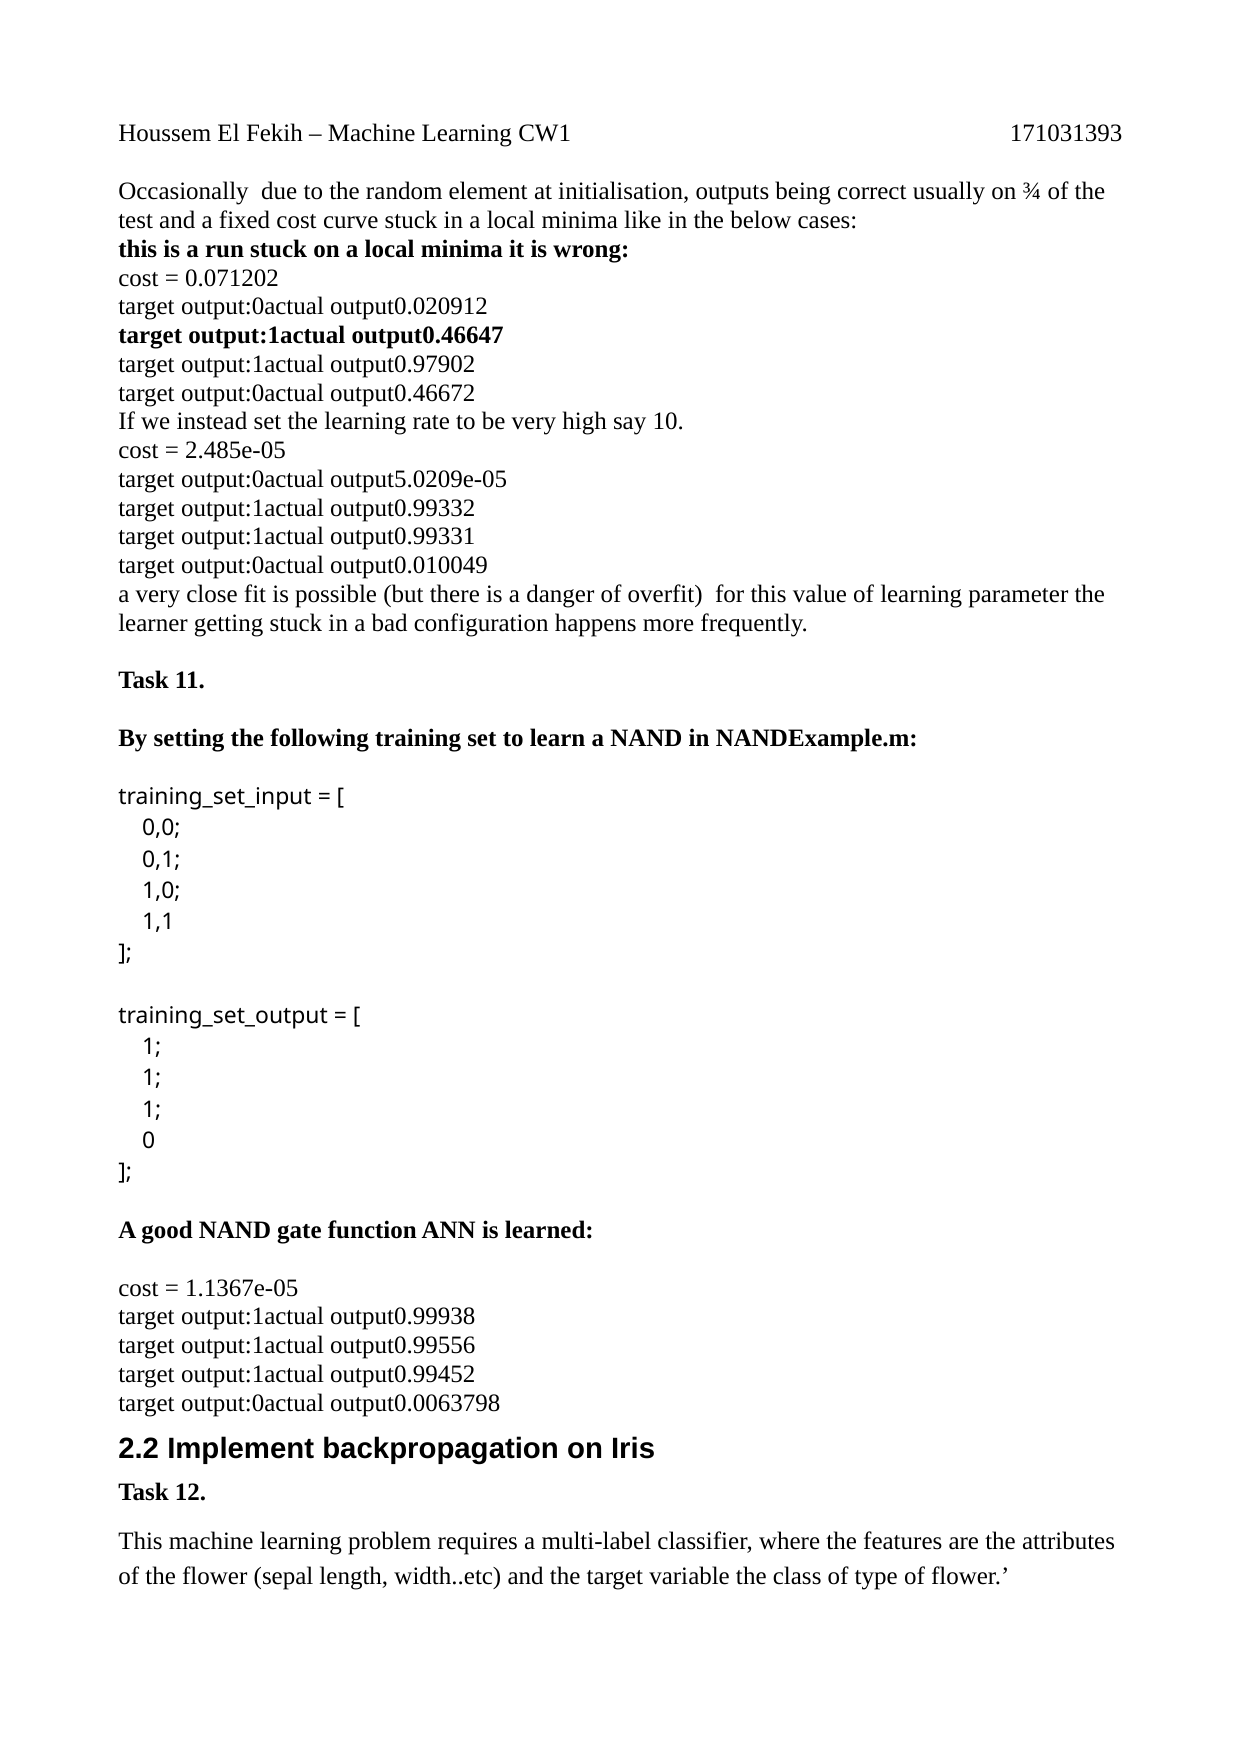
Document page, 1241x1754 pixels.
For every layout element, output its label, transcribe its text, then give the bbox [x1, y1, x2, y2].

text This machine learning problem requires a multi-label classifier, where the features are the attributes of the flower (sepal length, width..etc) and the target variable the class of type of flower.’ [118, 1526, 1122, 1589]
text target output:1actual output0.99938 [118, 1301, 1122, 1330]
text cost = 0.071202 [118, 263, 1122, 291]
text target output:0actual output0.010049 [118, 550, 1122, 579]
text 1; [118, 1061, 1122, 1093]
text target output:1actual output0.99332 [118, 493, 1122, 521]
text 0 [118, 1124, 1122, 1155]
text target output:0actual output5.0209e-05 [118, 464, 1122, 493]
text A good NAND gate function ANN is learned: [118, 1215, 1122, 1244]
subtitle 2.2 Implement backpropagation on Iris [118, 1431, 1122, 1465]
text target output:1actual output0.97902 [118, 349, 1122, 378]
text 1,1 [118, 905, 1122, 936]
text target output:1actual output0.99331 [118, 521, 1122, 550]
text Occasionally due to the random element at initialisation, outputs being correct usually on ¾ of the test and a fixed cost curve stuck in a local minima like in the below cases: [118, 176, 1122, 234]
text 0,0; [118, 811, 1122, 843]
text training_set_output = [ [118, 999, 1122, 1030]
text target output:1actual output0.99452 [118, 1359, 1122, 1388]
text cost = 2.485e-05 [118, 435, 1122, 464]
text Task 12. [118, 1477, 1122, 1506]
text target output:0actual output0.46672 [118, 378, 1122, 406]
text target output:1actual output0.46647 [118, 320, 1122, 349]
text 1; [118, 1093, 1122, 1124]
text By setting the following training set to learn a NAND in NANDExample.m: [118, 723, 1122, 751]
text 1; [118, 1030, 1122, 1061]
text target output:0actual output0.0063798 [118, 1388, 1122, 1416]
text Task 11. [118, 665, 1122, 694]
text target output:1actual output0.99556 [118, 1330, 1122, 1359]
text ]; [118, 936, 1122, 968]
text ]; [118, 1155, 1122, 1186]
text this is a run stuck on a local minima it is wrong: [118, 234, 1122, 263]
text target output:0actual output0.020912 [118, 291, 1122, 320]
text a very close fit is possible (but there is a danger of overfit) for this value of learning parameter the learner getting stuck in a bad configuration happens more frequently. [118, 579, 1122, 636]
text If we instead set the learning rate to be very high say 10. [118, 406, 1122, 435]
text training_set_input = [ [118, 780, 1122, 811]
text 0,1; [118, 843, 1122, 874]
text cost = 1.1367e-05 [118, 1273, 1122, 1301]
text 1,0; [118, 874, 1122, 905]
